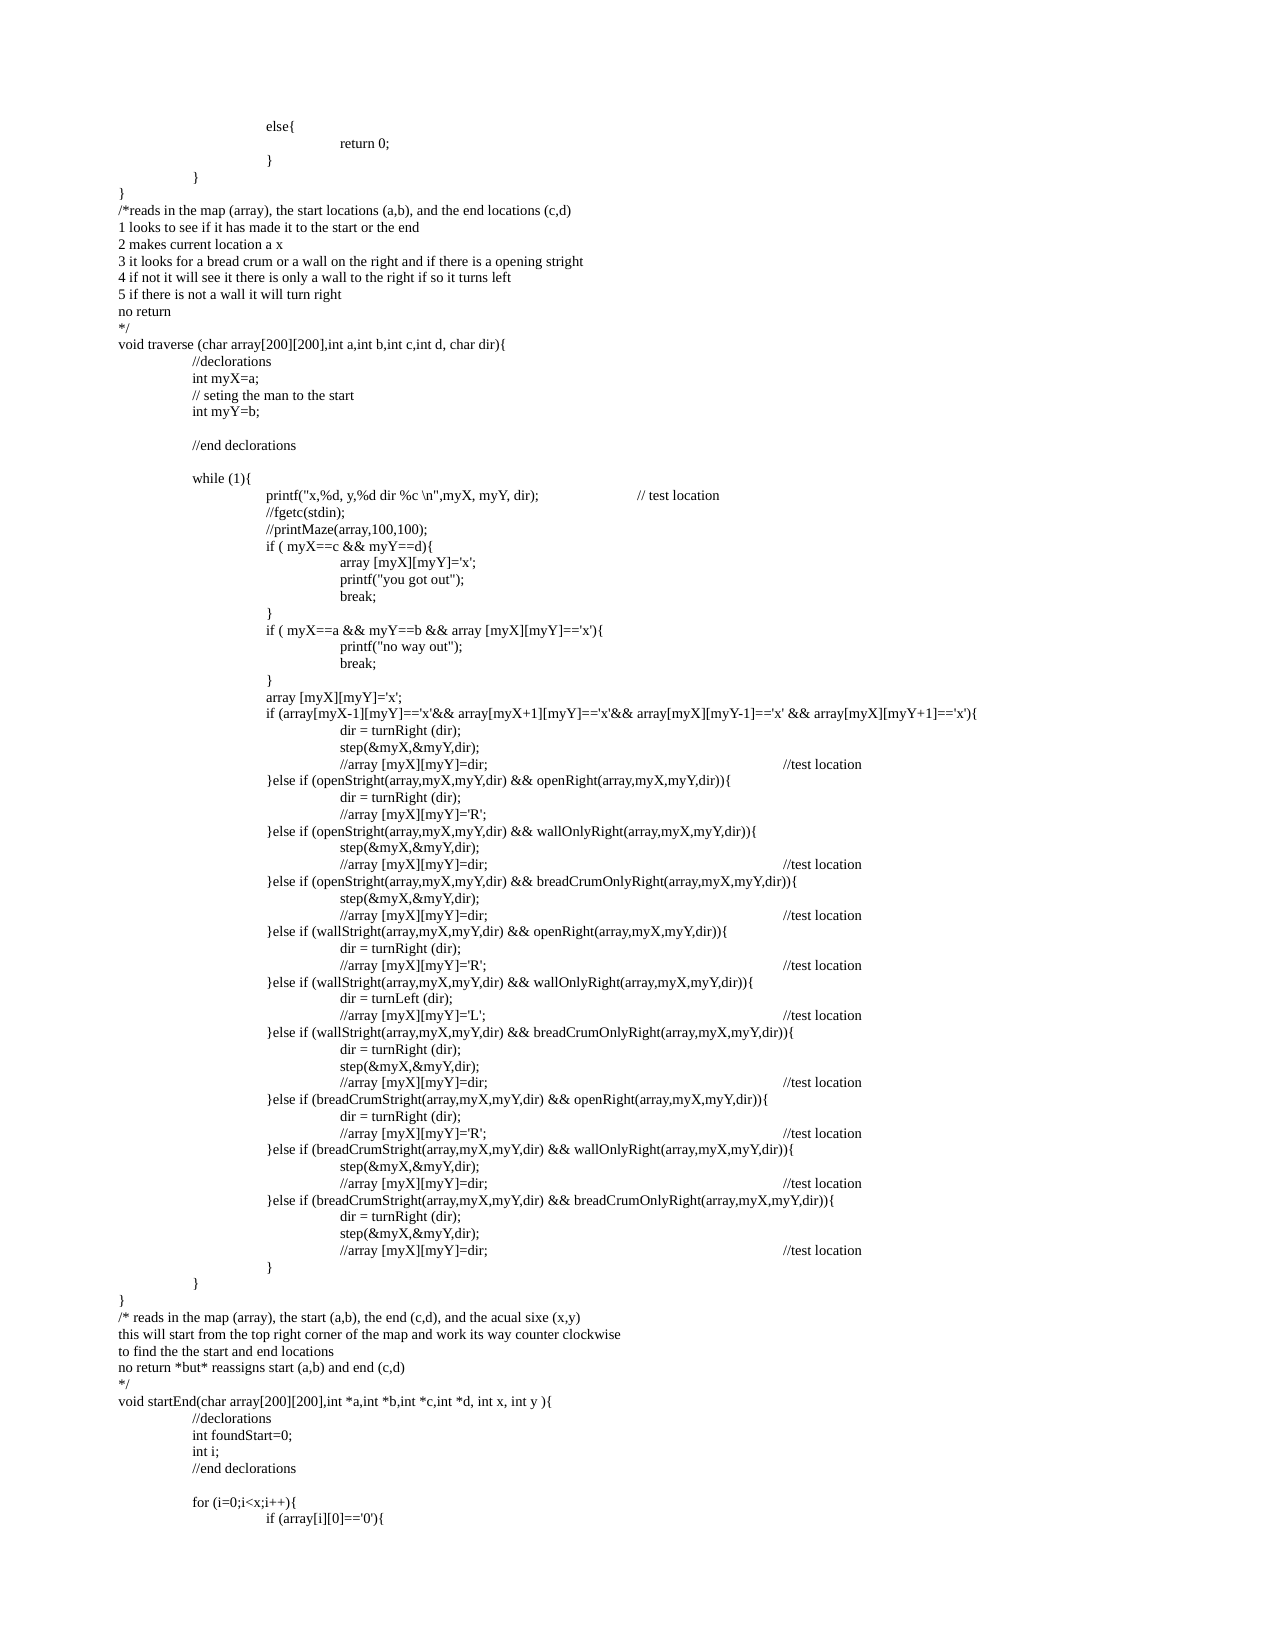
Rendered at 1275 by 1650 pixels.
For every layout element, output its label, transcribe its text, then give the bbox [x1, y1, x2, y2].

text 2 makes current location a x [118, 236, 1157, 252]
text int myX=a; // seting the man to the start [118, 370, 1157, 403]
text } [118, 672, 1157, 688]
text to find the the start and end locations [118, 1342, 1157, 1359]
text step(&myX,&myY,dir); [118, 1158, 1157, 1175]
text step(&myX,&myY,dir); [118, 1225, 1157, 1242]
text dir = turnRight (dir); [118, 789, 1157, 806]
text }else if (breadCrumStright(array,myX,myY,dir) && wallOnlyRight(array,myX,myY,dir)){ [118, 1141, 1157, 1158]
text } [118, 152, 1157, 168]
text } [118, 185, 1157, 202]
text int i; [118, 1443, 1157, 1460]
text }else if (breadCrumStright(array,myX,myY,dir) && openRight(array,myX,myY,dir)){ [118, 1091, 1157, 1108]
text //end declorations [118, 1460, 1157, 1477]
text step(&myX,&myY,dir); [118, 739, 1157, 755]
text //array [myX][myY]=dir; //test location [118, 1242, 1157, 1258]
text /*reads in the map (array), the start locations (a,b), and the end locations (c,d) [118, 202, 1157, 219]
text } [118, 1275, 1157, 1292]
text */ [118, 319, 1157, 336]
text //declorations [118, 1409, 1157, 1426]
text }else if (wallStright(array,myX,myY,dir) && openRight(array,myX,myY,dir)){ [118, 923, 1157, 940]
text }else if (openStright(array,myX,myY,dir) && breadCrumOnlyRight(array,myX,myY,dir)){ [118, 873, 1157, 889]
text printf("no way out"); [118, 638, 1157, 655]
text //declorations [118, 353, 1157, 370]
text /* reads in the map (array), the start (a,b), the end (c,d), and the acual sixe (x,y) [118, 1309, 1157, 1326]
text step(&myX,&myY,dir); [118, 839, 1157, 856]
text }else if (breadCrumStright(array,myX,myY,dir) && breadCrumOnlyRight(array,myX,myY,dir)){ [118, 1191, 1157, 1208]
text if (array[i][0]=='0'){ [118, 1510, 1157, 1527]
text no return [118, 303, 1157, 319]
text array [myX][myY]='x'; [118, 688, 1157, 705]
text //printMaze(array,100,100); [118, 521, 1157, 537]
text for (i=0;i<x;i++){ [118, 1493, 1157, 1510]
text }else if (wallStright(array,myX,myY,dir) && wallOnlyRight(array,myX,myY,dir)){ [118, 973, 1157, 990]
text dir = turnRight (dir); [118, 1041, 1157, 1057]
text //array [myX][myY]=dir; //test location [118, 856, 1157, 873]
text dir = turnRight (dir); [118, 722, 1157, 739]
text else{ [118, 118, 1157, 135]
text } [118, 604, 1157, 621]
text } [118, 168, 1157, 185]
text while (1){ [118, 470, 1157, 487]
text void startEnd(char array[200][200],int *a,int *b,int *c,int *d, int x, int y ){ [118, 1393, 1157, 1409]
text break; [118, 655, 1157, 672]
text //end declorations [118, 437, 1157, 453]
text //array [myX][myY]='R'; [118, 806, 1157, 822]
text }else if (openStright(array,myX,myY,dir) && openRight(array,myX,myY,dir)){ [118, 772, 1157, 789]
text int myY=b; [118, 403, 1157, 420]
text 3 it looks for a bread crum or a wall on the right and if there is a opening stright [118, 252, 1157, 269]
text 1 looks to see if it has made it to the start or the end [118, 219, 1157, 236]
text 4 if not it will see it there is only a wall to the right if so it turns left [118, 269, 1157, 286]
text //array [myX][myY]=dir; //test location [118, 906, 1157, 923]
text }else if (openStright(array,myX,myY,dir) && wallOnlyRight(array,myX,myY,dir)){ [118, 822, 1157, 839]
text int foundStart=0; [118, 1426, 1157, 1443]
text dir = turnRight (dir); [118, 1208, 1157, 1225]
text //array [myX][myY]='R'; //test location [118, 957, 1157, 973]
text dir = turnLeft (dir); [118, 990, 1157, 1007]
text step(&myX,&myY,dir); [118, 889, 1157, 906]
text return 0; [118, 135, 1157, 152]
text if (array[myX-1][myY]=='x'&& array[myX+1][myY]=='x'&& array[myX][myY-1]=='x' && array[myX][myY+1]=='x'){ [118, 705, 1157, 722]
text } [118, 1258, 1157, 1275]
text void traverse (char array[200][200],int a,int b,int c,int d, char dir){ [118, 336, 1157, 353]
text //array [myX][myY]=dir; //test location [118, 755, 1157, 772]
text dir = turnRight (dir); [118, 940, 1157, 957]
text this will start from the top right corner of the map and work its way counter clockwise [118, 1326, 1157, 1342]
text //array [myX][myY]='L'; //test location [118, 1007, 1157, 1024]
text if ( myX==a && myY==b && array [myX][myY]=='x'){ [118, 621, 1157, 638]
text break; [118, 588, 1157, 604]
text printf("you got out"); [118, 571, 1157, 588]
text //array [myX][myY]=dir; //test location [118, 1074, 1157, 1091]
text //array [myX][myY]=dir; //test location [118, 1175, 1157, 1191]
text array [myX][myY]='x'; [118, 554, 1157, 571]
text }else if (wallStright(array,myX,myY,dir) && breadCrumOnlyRight(array,myX,myY,dir)){ [118, 1024, 1157, 1041]
text //fgetc(stdin); [118, 504, 1157, 521]
text if ( myX==c && myY==d){ [118, 537, 1157, 554]
text no return *but* reassigns start (a,b) and end (c,d) [118, 1359, 1157, 1376]
text step(&myX,&myY,dir); [118, 1057, 1157, 1074]
text } [118, 1292, 1157, 1309]
text 5 if there is not a wall it will turn right [118, 286, 1157, 303]
text */ [118, 1376, 1157, 1393]
text //array [myX][myY]='R'; //test location [118, 1124, 1157, 1141]
text dir = turnRight (dir); [118, 1108, 1157, 1124]
text printf("x,%d, y,%d dir %c \n",myX, myY, dir); // test location [118, 487, 1157, 504]
